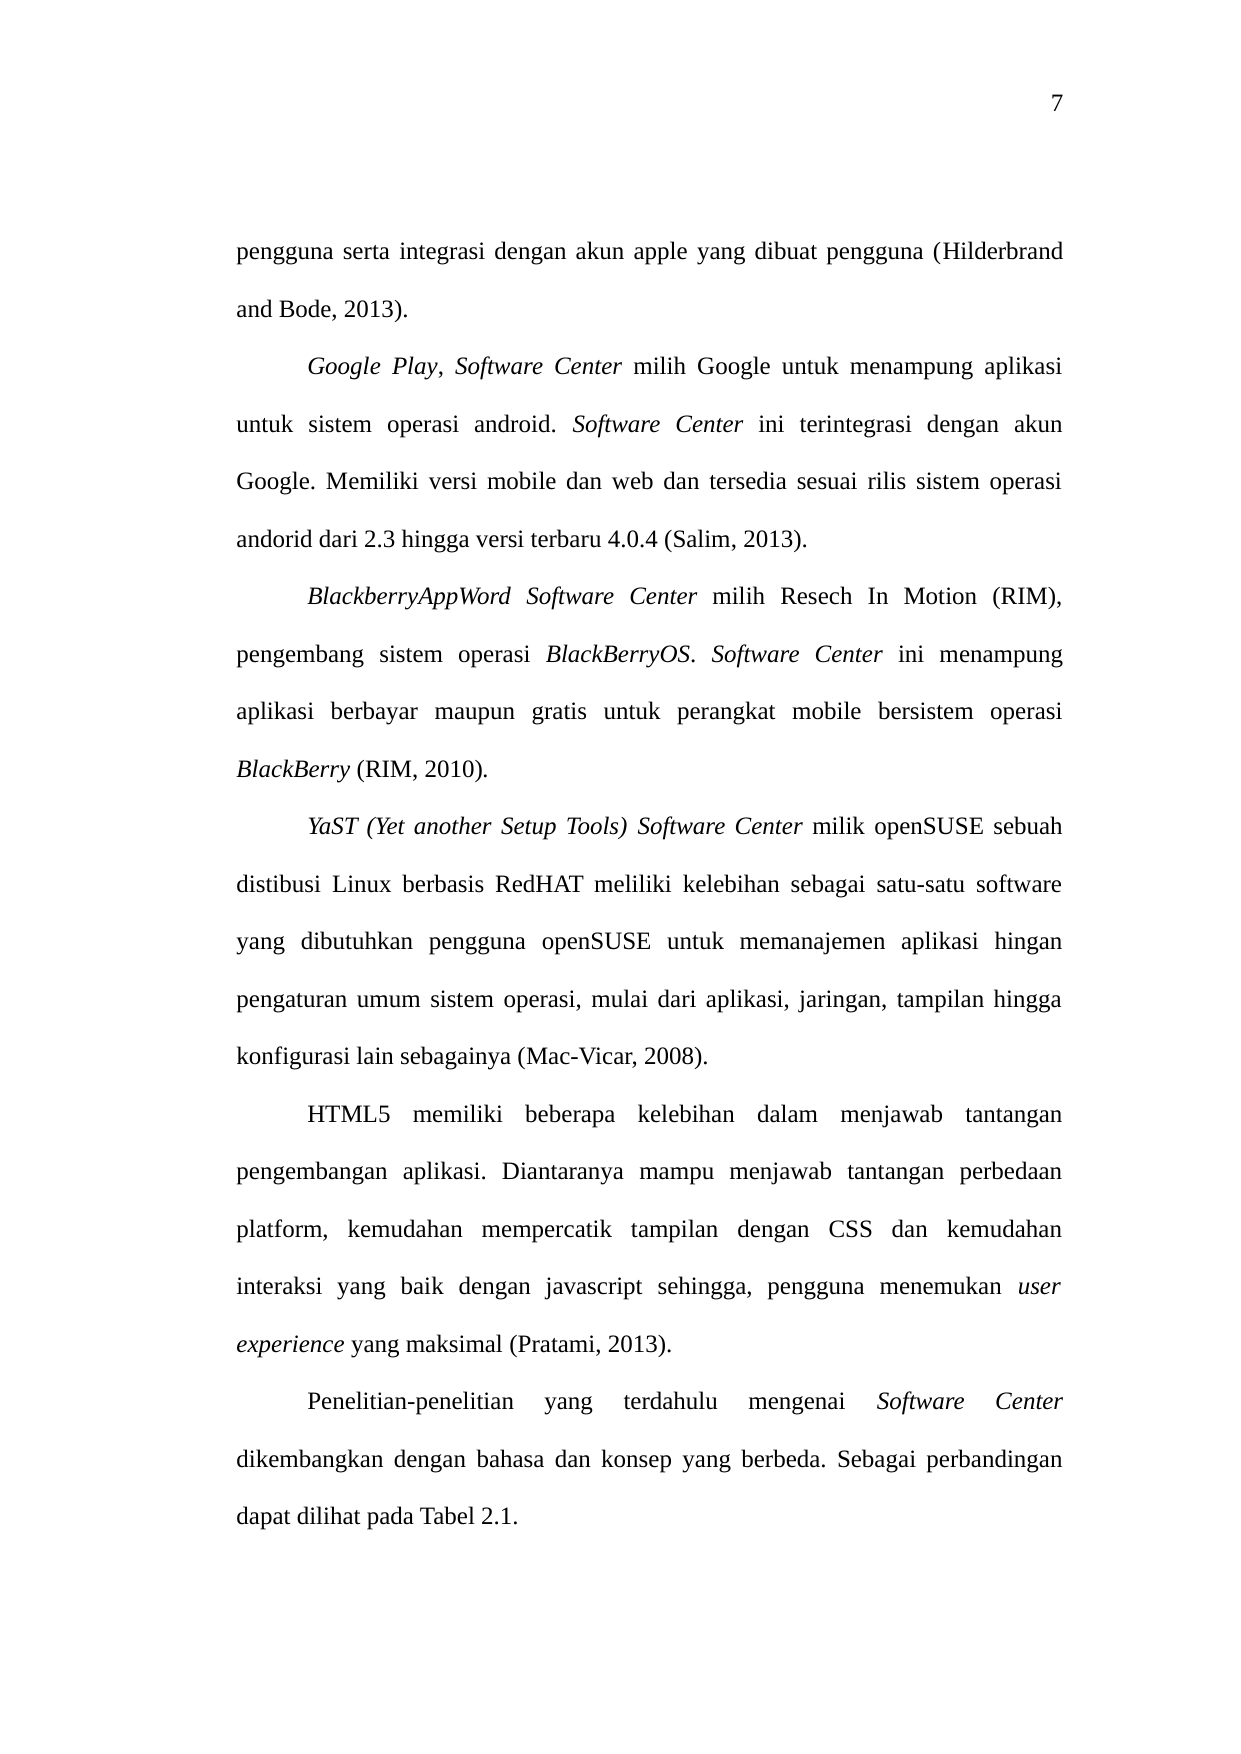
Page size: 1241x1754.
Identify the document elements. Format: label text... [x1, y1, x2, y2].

text BlackberryAppWord Software Center milih Resech In Motion (RIM), pengembang sistem operasi BlackBerryOS. Software Center ini menampung aplikasi berbayar maupun gratis untuk perangkat mobile bersistem operasi BlackBerry (RIM, 2010). [236, 581, 1063, 782]
text pengguna serta integrasi dengan akun apple yang dibuat pengguna (Hilderbrand and Bode, 2013). [236, 236, 1063, 322]
text Penelitian-penelitian yang terdahulu mengenai Software Center dikembangkan dengan bahasa dan konsep yang berbeda. Sebagai perbandingan dapat dilihat pada Tabel 2.1. [236, 1386, 1063, 1530]
text HTML5 memiliki beberapa kelebihan dalam menjawab tantangan pengembangan aplikasi. Diantaranya mampu menjawab tantangan perbedaan platform, kemudahan mempercatik tampilan dengan CSS dan kemudahan interaksi yang baik dengan javascript sehingga, pengguna menemukan user experience yang maksimal (Pratami, 2013). [236, 1099, 1063, 1357]
text Google Play, Software Center milih Google untuk menampung aplikasi untuk sistem operasi android. Software Center ini terintegrasi dengan akun Google. Memiliki versi mobile dan web dan tersedia sesuai rilis sistem operasi andorid dari 2.3 hingga versi terbaru 4.0.4 (Salim, 2013). [236, 351, 1063, 552]
text YaST (Yet another Setup Tools) Software Center milik openSUSE sebuah distibusi Linux berbasis RedHAT meliliki kelebihan sebagai satu-satu software yang dibutuhkan pengguna openSUSE untuk memanajemen aplikasi hingan pengaturan umum sistem operasi, mulai dari aplikasi, jaringan, tampilan hingga konfigurasi lain sebagainya (Mac-Vicar, 2008). [236, 811, 1063, 1070]
